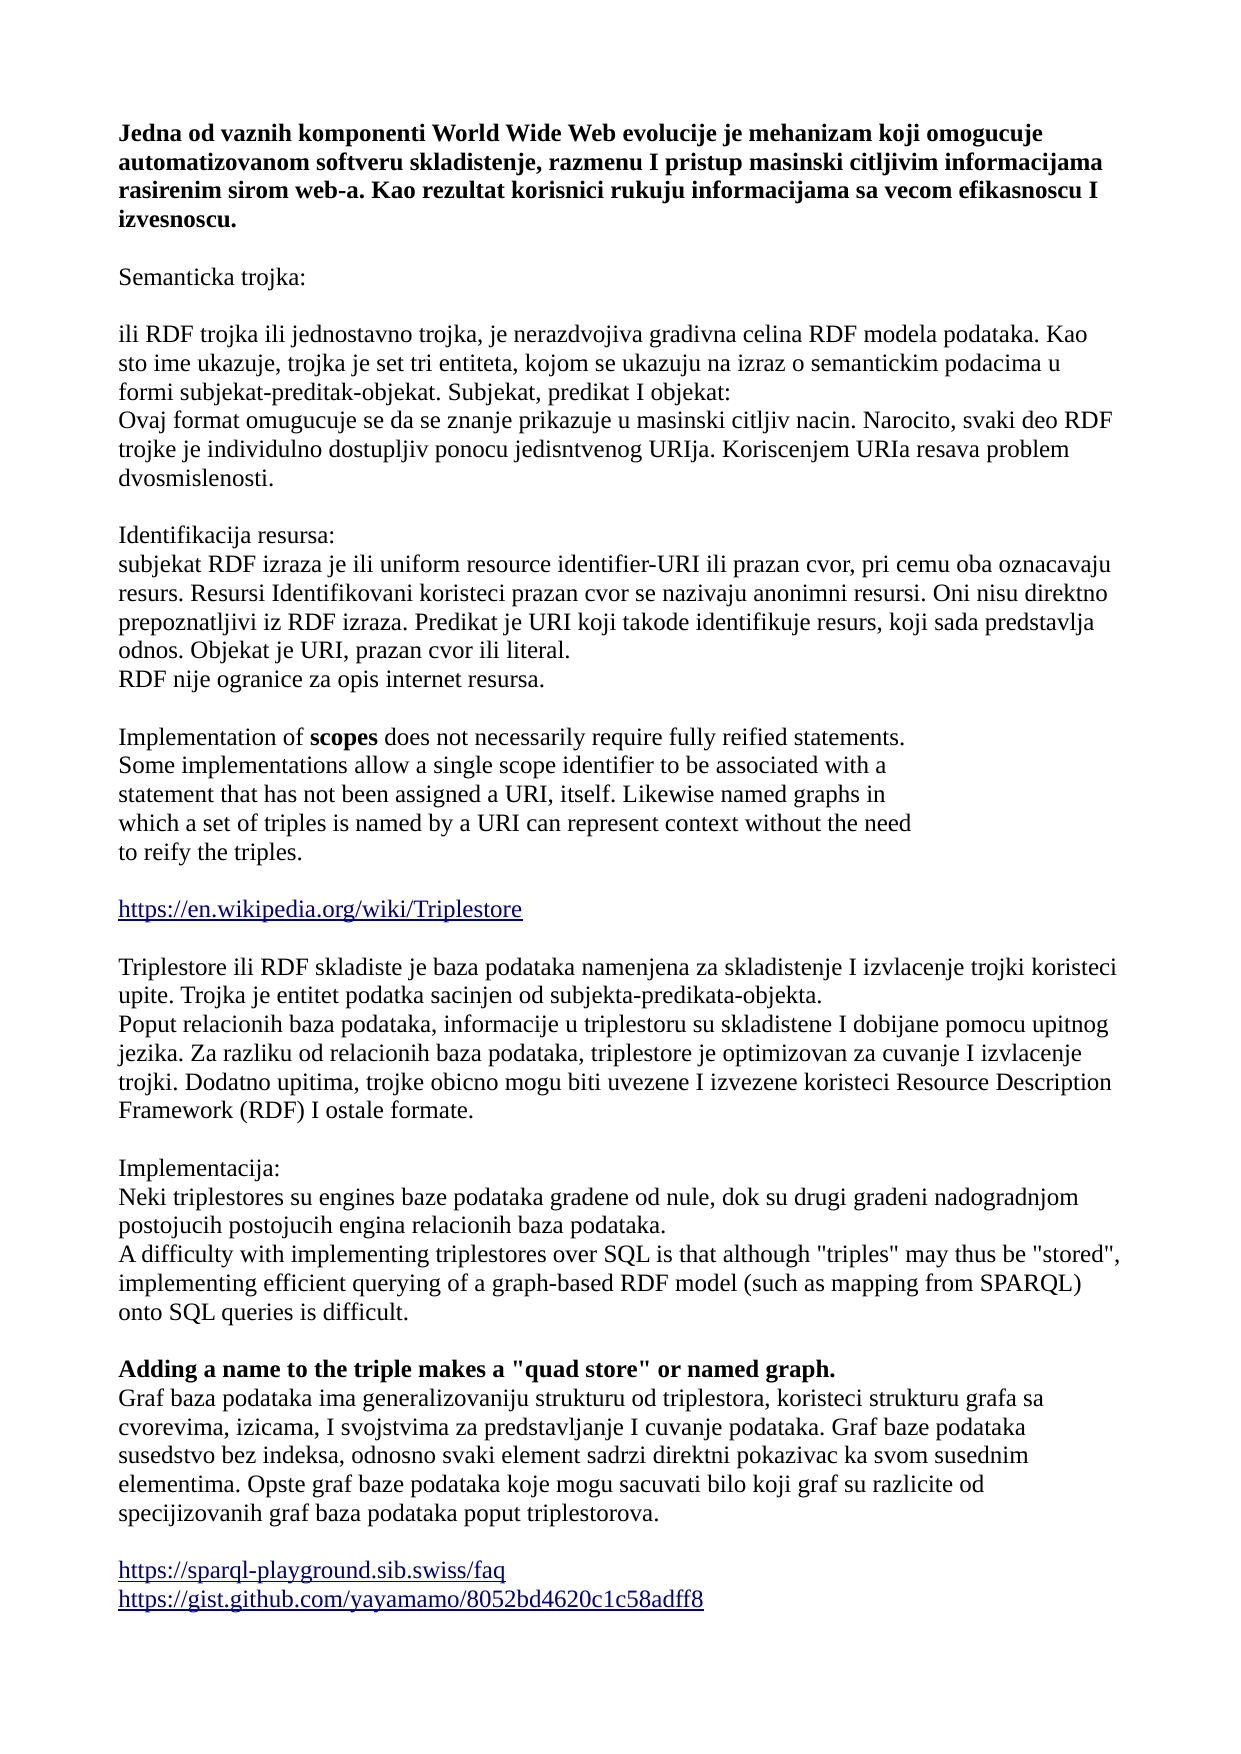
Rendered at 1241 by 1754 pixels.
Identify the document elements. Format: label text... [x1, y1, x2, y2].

text which a set of triples is named by a URI can represent context without the need [118, 808, 1122, 837]
text Graf baza podataka ima generalizovaniju strukturu od triplestora, koristeci strukturu grafa sa cvorevima, izicama, I svojstvima za predstavljanje I cuvanje podataka. Graf baze podataka susedstvo bez indeksa, odnosno svaki element sadrzi direktni pokazivac ka svom susednim elementima. Opste graf baze podataka koje mogu sacuvati bilo koji graf su razlicite od specijizovanih graf baza podataka poput triplestorova. [118, 1383, 1122, 1527]
text Implementation of scopes does not necessarily require fully reified statements. [118, 722, 1122, 751]
text Semanticka trojka: [118, 262, 1122, 291]
text Adding a name to the triple makes a "quad store" or named graph. [118, 1354, 1122, 1383]
text statement that has not been assigned a URI, itself. Likewise named graphs in [118, 779, 1122, 808]
text Ovaj format omugucuje se da se znanje prikazuje u masinski citljiv nacin. Narocito, svaki deo RDF trojke je individulno dostupljiv ponocu jedisntvenog URIja. Koriscenjem URIa resava problem dvosmislenosti. [118, 406, 1122, 492]
text RDF nije ogranice za opis internet resursa. [118, 664, 1122, 693]
text https://gist.github.com/yayamamo/8052bd4620c1c58adff8 [118, 1584, 1122, 1613]
text to reify the triples. [118, 837, 1122, 866]
text Poput relacionih baza podataka, informacije u triplestoru su skladistene I dobijane pomocu upitnog jezika. Za razliku od relacionih baza podataka, triplestore je optimizovan za cuvanje I izvlacenje trojki. Dodatno upitima, trojke obicno mogu biti uvezene I izvezene koristeci Resource Description Framework (RDF) I ostale formate. [118, 1009, 1122, 1124]
text Implementacija: [118, 1153, 1122, 1182]
text Some implementations allow a single scope identifier to be associated with a [118, 751, 1122, 779]
text https://en.wikipedia.org/wiki/Triplestore [118, 894, 1122, 923]
text Jedna od vaznih komponenti World Wide Web evolucije je mehanizam koji omogucuje automatizovanom softveru skladistenje, razmenu I pristup masinski citljivim informacijama rasirenim sirom web-a. Kao rezultat korisnici rukuju informacijama sa vecom efikasnoscu I izvesnoscu. [118, 118, 1122, 233]
text A difficulty with implementing triplestores over SQL is that although "triples" may thus be "stored", implementing efficient querying of a graph-based RDF model (such as mapping from SPARQL) onto SQL queries is difficult. [118, 1239, 1122, 1326]
text https://sparql-playground.sib.swiss/faq [118, 1556, 1122, 1584]
text Triplestore ili RDF skladiste je baza podataka namenjena za skladistenje I izvlacenje trojki koristeci upite. Trojka je entitet podatka sacinjen od subjekta-predikata-objekta. [118, 952, 1122, 1009]
text ili RDF trojka ili jednostavno trojka, je nerazdvojiva gradivna celina RDF modela podataka. Kao sto ime ukazuje, trojka je set tri entiteta, kojom se ukazuju na izraz o semantickim podacima u formi subjekat-preditak-objekat. Subjekat, predikat I objekat: [118, 319, 1122, 406]
text subjekat RDF izraza je ili uniform resource identifier-URI ili prazan cvor, pri cemu oba oznacavaju resurs. Resursi Identifikovani koristeci prazan cvor se nazivaju anonimni resursi. Oni nisu direktno prepoznatljivi iz RDF izraza. Predikat je URI koji takode identifikuje resurs, koji sada predstavlja odnos. Objekat je URI, prazan cvor ili literal. [118, 549, 1122, 664]
text Identifikacija resursa: [118, 521, 1122, 549]
text Neki triplestores su engines baze podataka gradene od nule, dok su drugi gradeni nadogradnjom postojucih postojucih engina relacionih baza podataka. [118, 1182, 1122, 1239]
